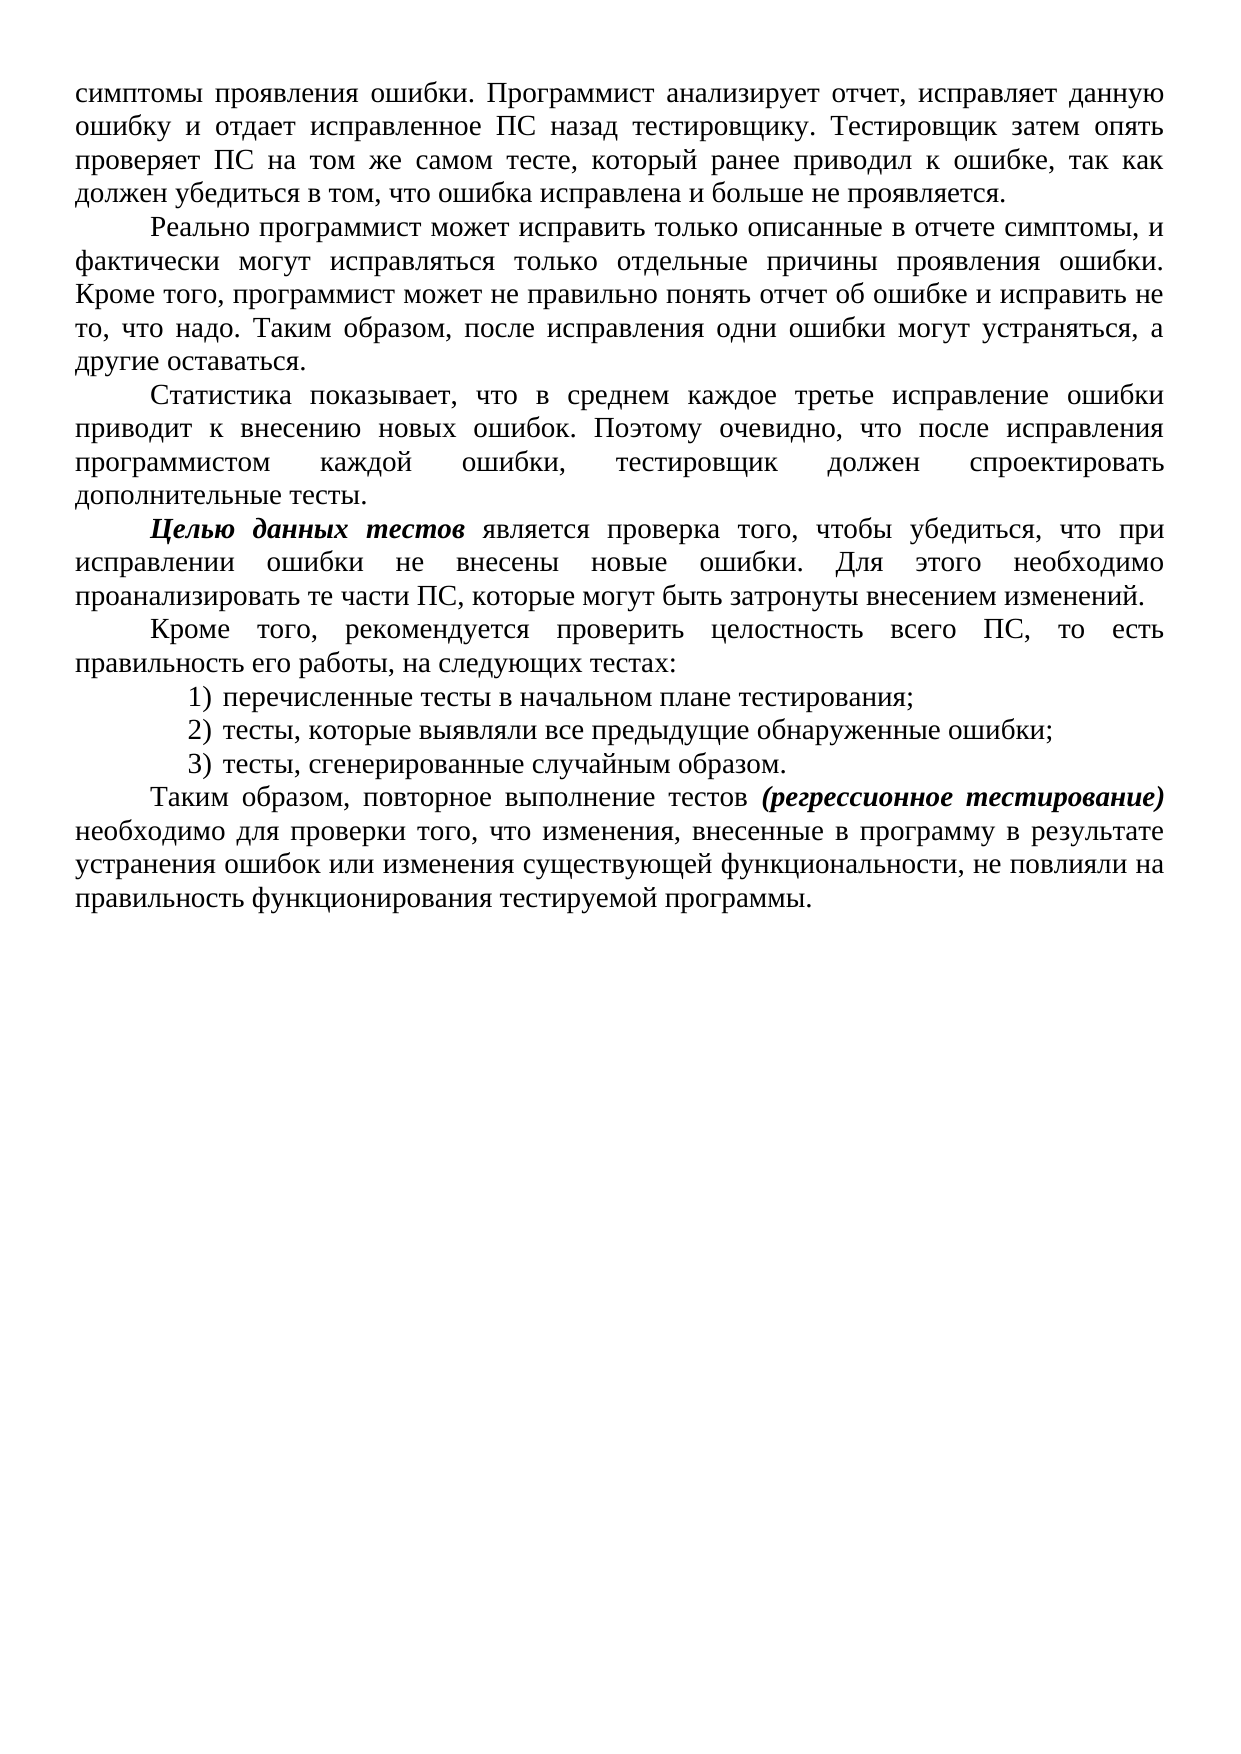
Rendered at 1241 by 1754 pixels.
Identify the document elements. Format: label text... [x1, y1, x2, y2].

text Таким образом, повторное выполнение тестов (регрессионное тестирование) необходимо для проверки того, что изменения, внесенные в программу в результате устранения ошибок или изменения существующей функциональности, не повлияли на правильность функционирования тестируемой программы. [75, 779, 1165, 913]
text Целью данных тестов является проверка того, чтобы убедиться, что при исправлении ошибки не внесены новые ошибки. Для этого необходимо проанализировать те части ПС, которые могут быть затронуты внесением изменений. [75, 511, 1165, 612]
text 1) перечисленные тесты в начальном плане тестирования; [150, 679, 1182, 712]
text Статистика показывает, что в среднем каждое третье исправление ошибки приводит к внесению новых ошибок. Поэтому очевидно, что после исправления программистом каждой ошибки, тестировщик должен спроектировать дополнительные тесты. [75, 377, 1165, 511]
text Кроме того, рекомендуется проверить целостность всего ПС, то есть правильность его работы, на следующих тестах: [75, 612, 1165, 679]
text симптомы проявления ошибки. Программист анализирует отчет, исправляет данную ошибку и отдает исправленное ПС назад тестировщику. Тестировщик затем опять проверяет ПС на том же самом тесте, который ранее приводил к ошибке, так как должен убедиться в том, что ошибка исправлена и больше не проявляется. [75, 75, 1165, 209]
text 2) тесты, которые выявляли все предыдущие обнаруженные ошибки; [150, 712, 1182, 746]
text 3) тесты, сгенерированные случайным образом. [150, 746, 1182, 779]
text Реально программист может исправить только описанные в отчете симптомы, и фактически могут исправляться только отдельные причины проявления ошибки. Кроме того, программист может не правильно понять отчет об ошибке и исправить не то, что надо. Таким образом, после исправления одни ошибки могут устраняться, а другие оставаться. [75, 209, 1165, 377]
